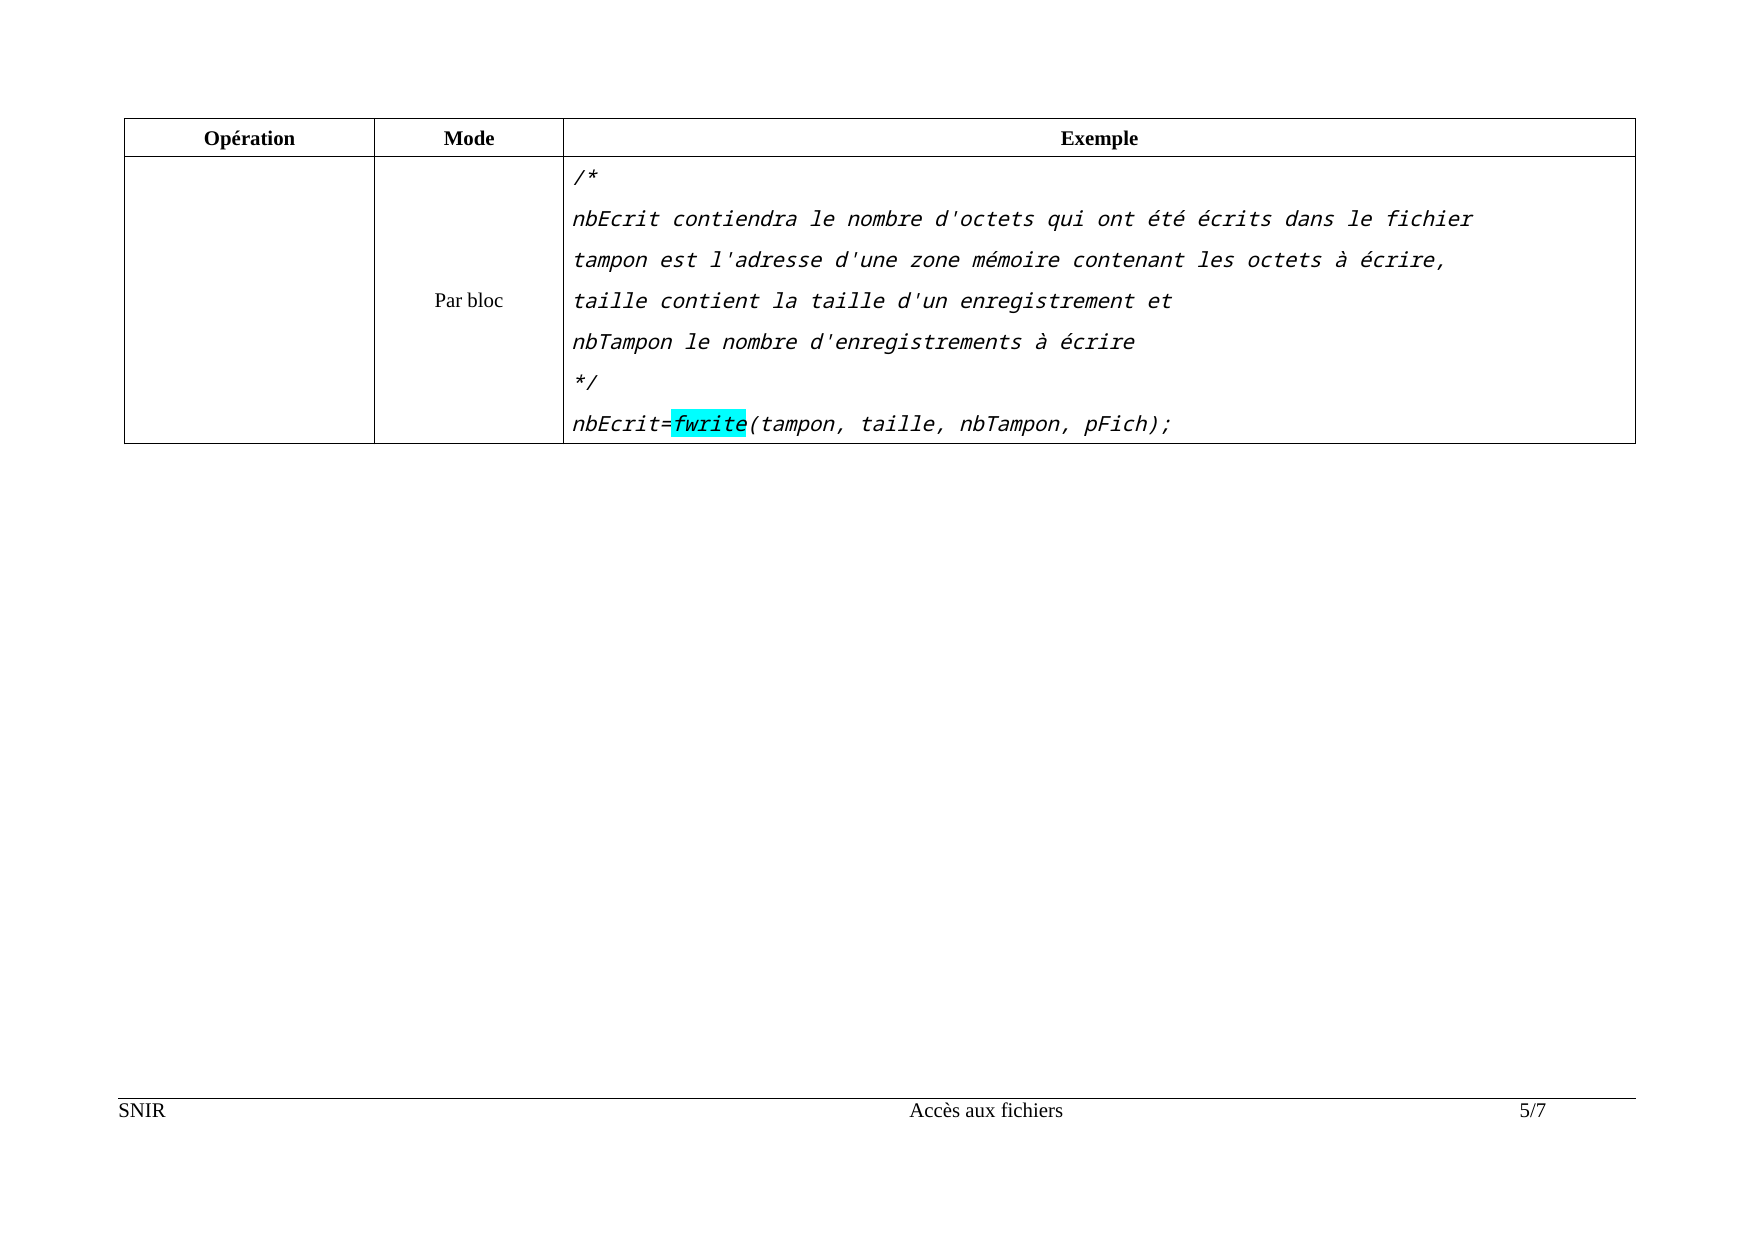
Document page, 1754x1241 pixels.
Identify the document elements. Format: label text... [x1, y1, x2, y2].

table_header Exemple [564, 119, 1635, 156]
table_cell /* nbEcrit contiendra le nombre d'octets qui ont été écrits dans le fichier tampon est l'adresse d'une zone mémoire contenant les octets à écrire, taille contient la taille d'un enregistrement et nbTampon le nombre d'enregistrements à écrire */ nbEcrit=fwrite(tampon, taille, nbTampon, pFich); [564, 157, 1635, 443]
table_header Mode [375, 119, 563, 156]
table_header Opération [125, 119, 374, 156]
table_cell Par bloc [375, 157, 563, 443]
table_cell [125, 157, 374, 443]
